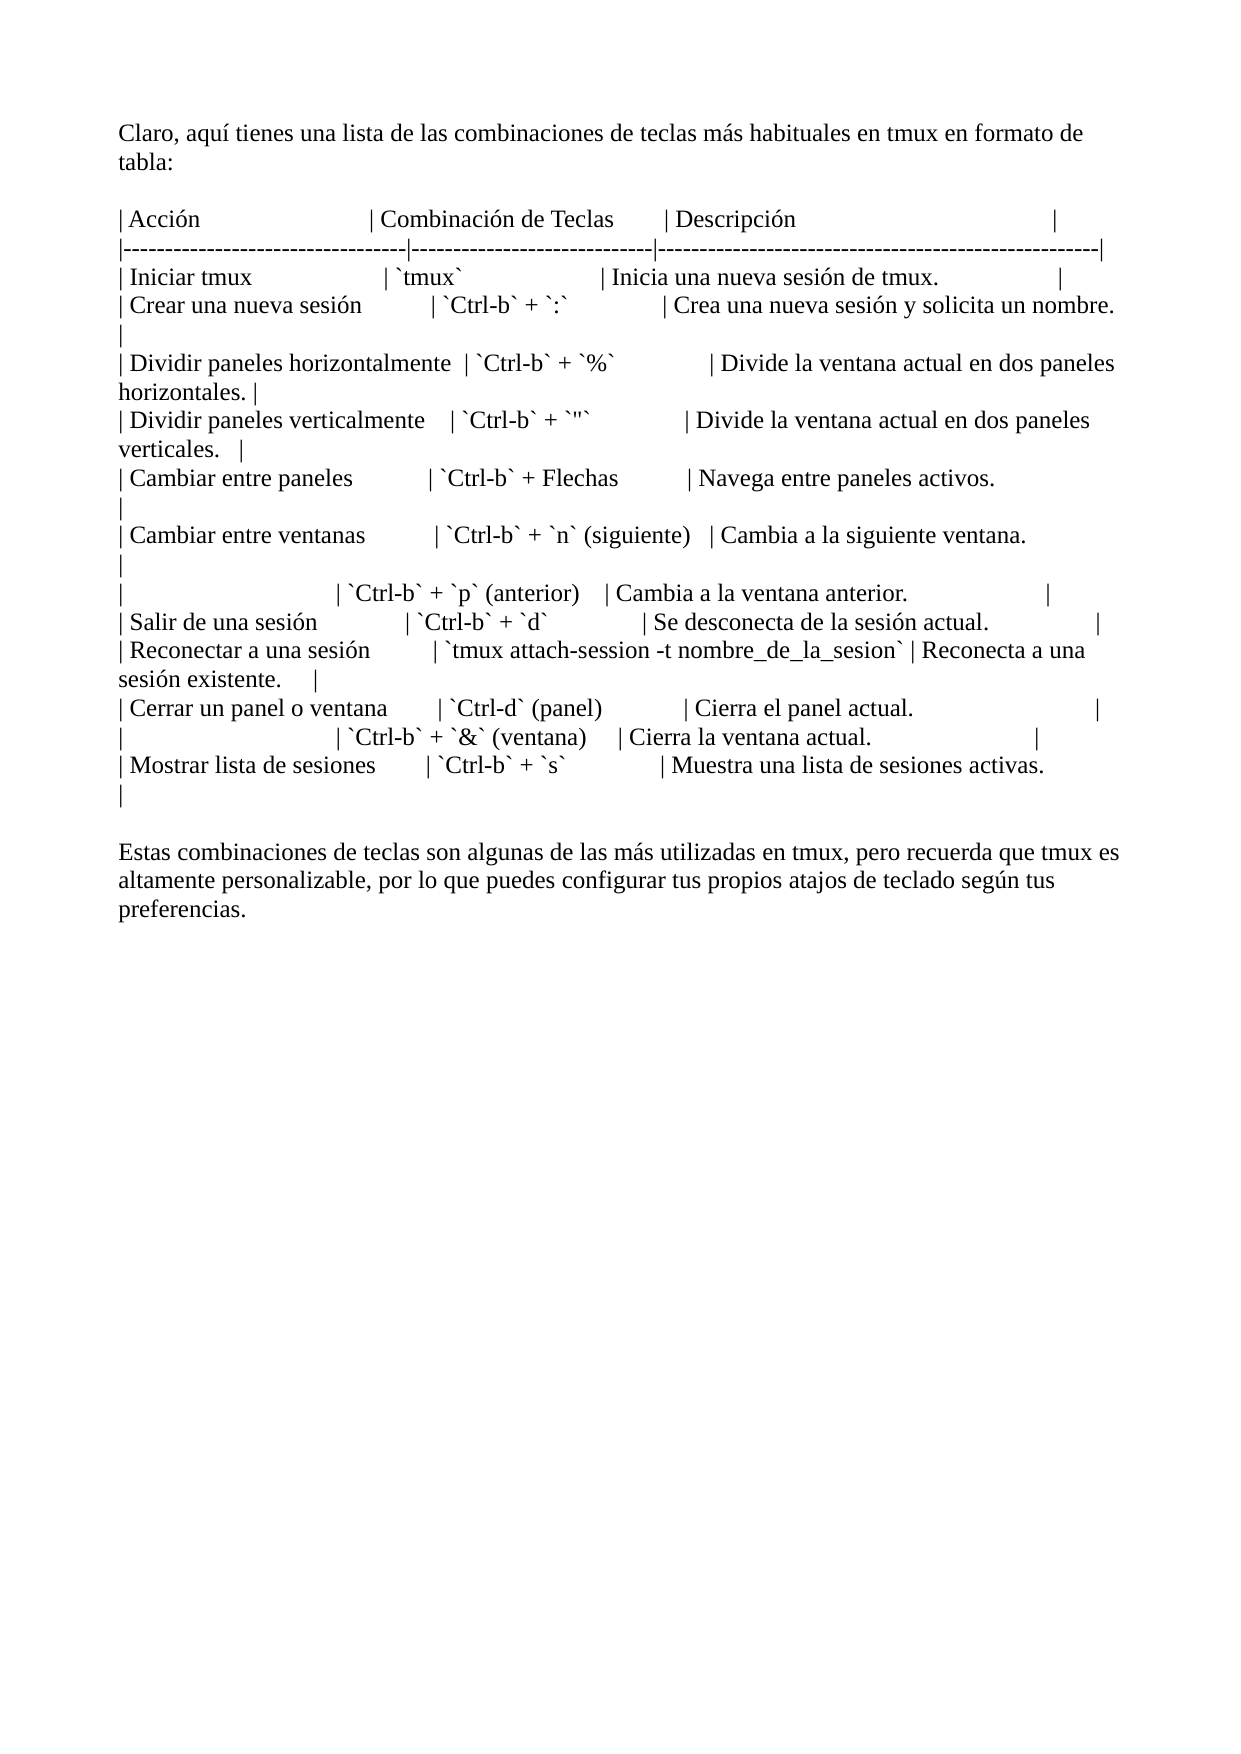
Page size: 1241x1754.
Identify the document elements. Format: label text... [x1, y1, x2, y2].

text | Iniciar tmux | `tmux` | Inicia una nueva sesión de tmux. | [118, 262, 1122, 291]
text | Mostrar lista de sesiones | `Ctrl-b` + `s` | Muestra una lista de sesiones activas. | [118, 751, 1122, 808]
text Estas combinaciones de teclas son algunas de las más utilizadas en tmux, pero recuerda que tmux es altamente personalizable, por lo que puedes configurar tus propios atajos de teclado según tus preferencias. [118, 837, 1122, 923]
text | Cambiar entre paneles | `Ctrl-b` + Flechas | Navega entre paneles activos. | [118, 463, 1122, 521]
text | | `Ctrl-b` + `p` (anterior) | Cambia a la ventana anterior. | [118, 578, 1122, 607]
text | Dividir paneles horizontalmente | `Ctrl-b` + `%` | Divide la ventana actual en dos paneles horizontales. | [118, 348, 1122, 406]
text | Crear una nueva sesión | `Ctrl-b` + `:` | Crea una nueva sesión y solicita un nombre. | [118, 291, 1122, 348]
text | Dividir paneles verticalmente | `Ctrl-b` + `"` | Divide la ventana actual en dos paneles verticales. | [118, 406, 1122, 463]
text | | `Ctrl-b` + `&` (ventana) | Cierra la ventana actual. | [118, 722, 1122, 751]
text | Salir de una sesión | `Ctrl-b` + `d` | Se desconecta de la sesión actual. | [118, 607, 1122, 636]
text | Cerrar un panel o ventana | `Ctrl-d` (panel) | Cierra el panel actual. | [118, 693, 1122, 722]
text | Cambiar entre ventanas | `Ctrl-b` + `n` (siguiente) | Cambia a la siguiente ventana. | [118, 521, 1122, 578]
text | Reconectar a una sesión | `tmux attach-session -t nombre_de_la_sesion` | Reconecta a una sesión existente. | [118, 636, 1122, 693]
text | Acción | Combinación de Teclas | Descripción | [118, 204, 1122, 233]
text |----------------------------------|-----------------------------|-----------------------------------------------------| [118, 233, 1122, 262]
text Claro, aquí tienes una lista de las combinaciones de teclas más habituales en tmux en formato de tabla: [118, 118, 1122, 176]
